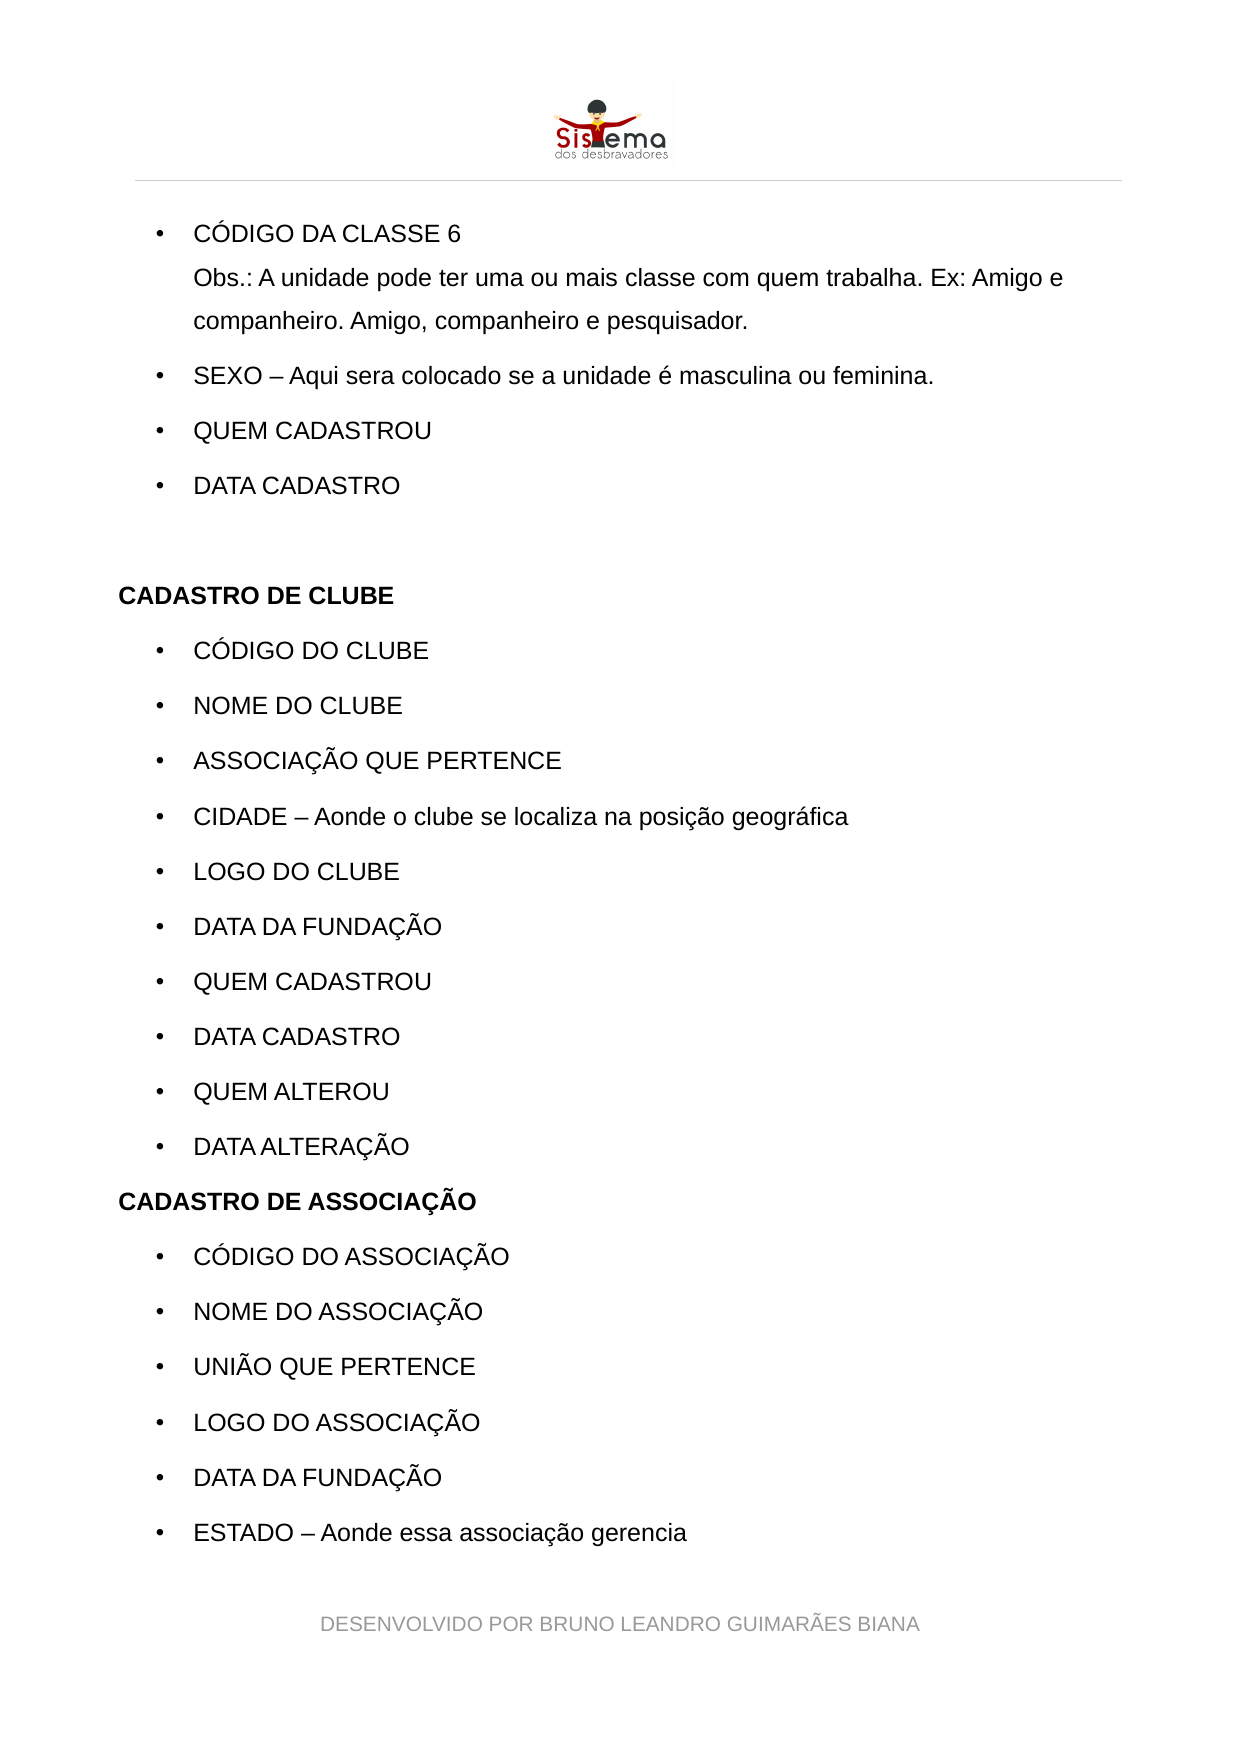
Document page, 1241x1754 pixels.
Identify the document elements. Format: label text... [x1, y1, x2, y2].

list SEXO – Aqui sera colocado se a unidade é masculina ou feminina. [156, 361, 1122, 390]
list QUEM ALTEROU [156, 1077, 1122, 1106]
list ESTADO – Aonde essa associação gerencia [156, 1518, 1122, 1547]
list DATA CADASTRO [156, 471, 1122, 500]
list NOME DO ASSOCIAÇÃO [156, 1297, 1122, 1326]
list QUEM CADASTROU [156, 416, 1122, 445]
list CÓDIGO DA CLASSE 6 Obs.: A unidade pode ter uma ou mais classe com quem trabalha. Ex: Amigo e companheiro. Amigo, companheiro e pesquisador. [156, 219, 1122, 334]
list LOGO DO ASSOCIAÇÃO [156, 1407, 1122, 1436]
list CÓDIGO DO ASSOCIAÇÃO [156, 1242, 1122, 1271]
list NOME DO CLUBE [156, 691, 1122, 720]
list CÓDIGO DO CLUBE [156, 636, 1122, 665]
text CADASTRO DE CLUBE [118, 581, 1122, 610]
list CIDADE – Aonde o clube se localiza na posição geográfica [156, 801, 1122, 830]
list DATA ALTERAÇÃO [156, 1132, 1122, 1161]
text CADASTRO DE ASSOCIAÇÃO [118, 1187, 1122, 1216]
picture [538, 79, 677, 173]
list DATA DA FUNDAÇÃO [156, 1463, 1122, 1491]
list DATA CADASTRO [156, 1022, 1122, 1051]
list DATA DA FUNDAÇÃO [156, 912, 1122, 941]
list ASSOCIAÇÃO QUE PERTENCE [156, 746, 1122, 775]
list QUEM CADASTROU [156, 967, 1122, 996]
list UNIÃO QUE PERTENCE [156, 1352, 1122, 1381]
list LOGO DO CLUBE [156, 857, 1122, 885]
